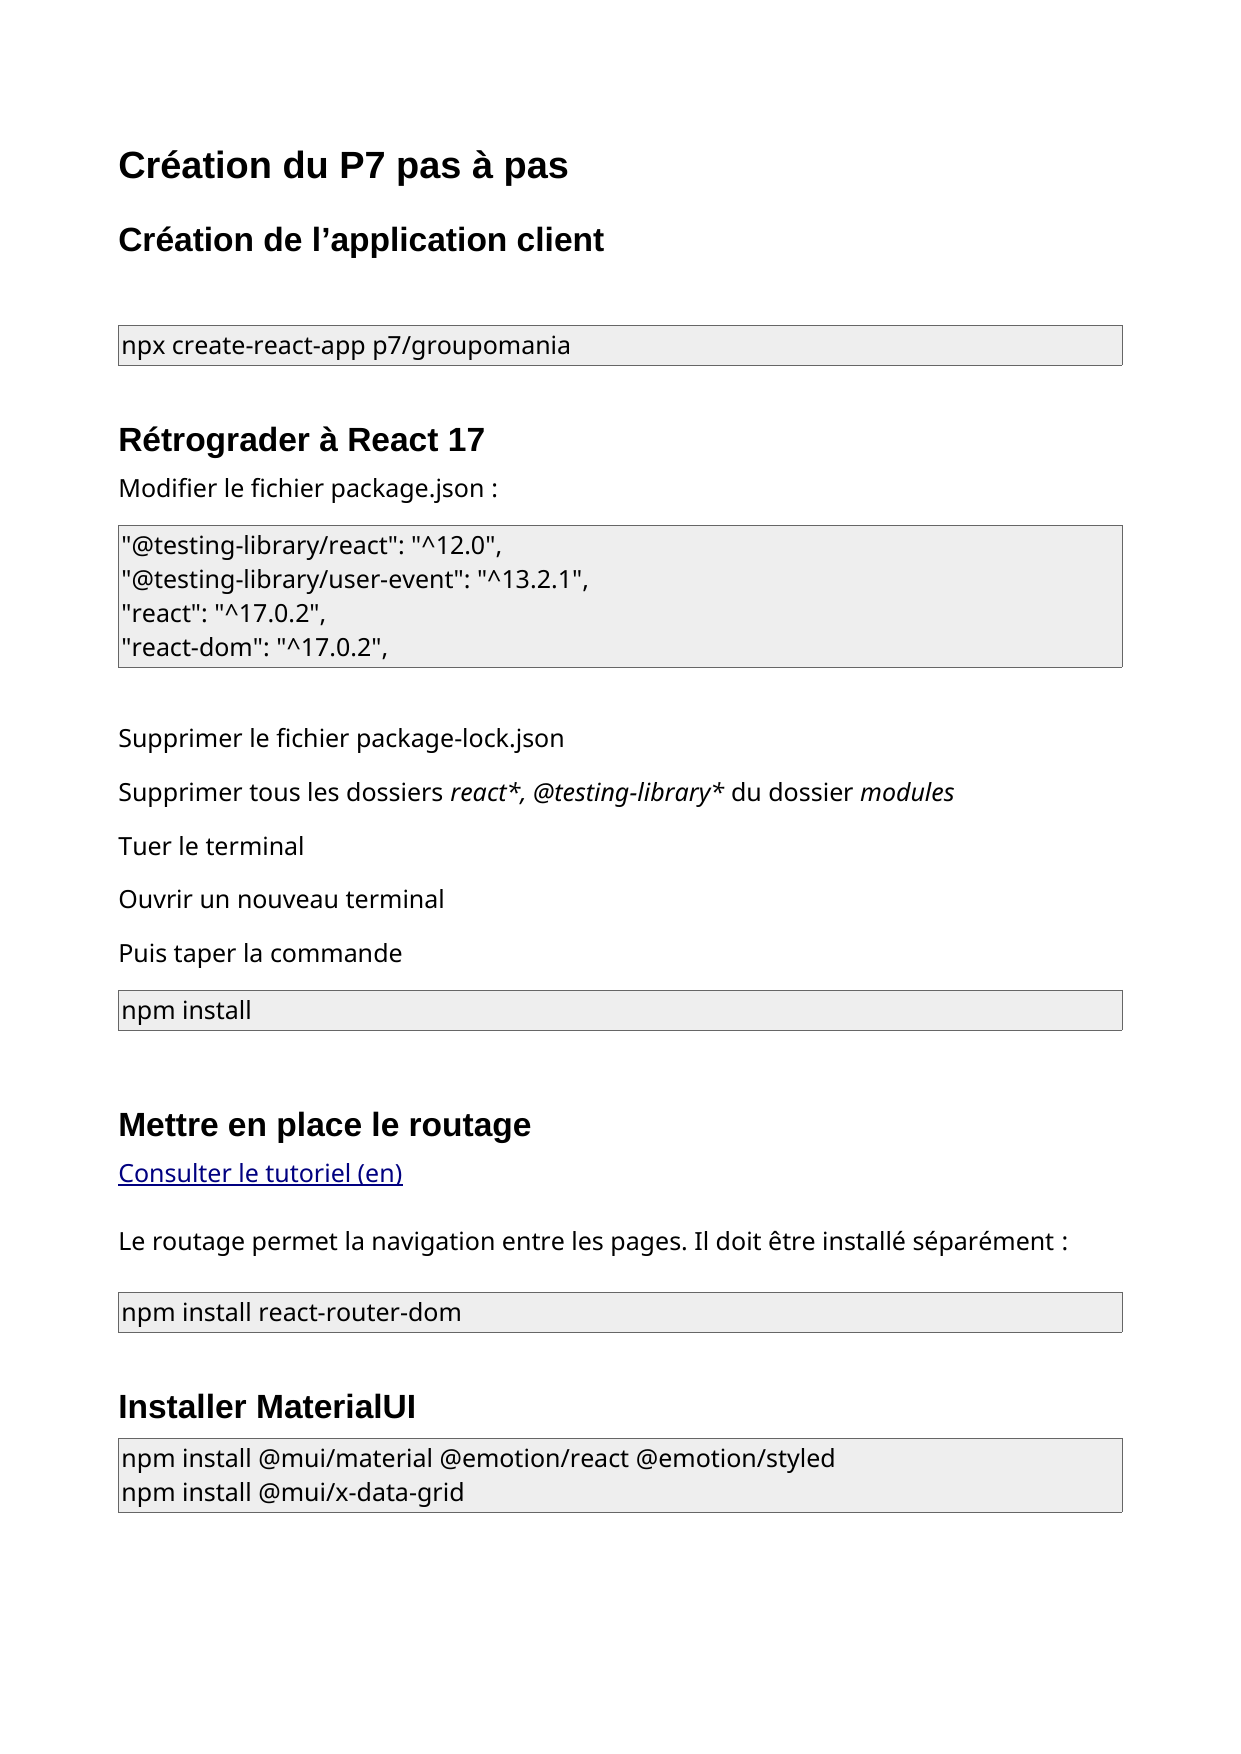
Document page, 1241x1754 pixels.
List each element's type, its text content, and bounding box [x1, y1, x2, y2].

subtitle Rétrograder à React 17 [118, 420, 1122, 459]
text "@testing-library/user-event": "^13.2.1", [119, 559, 1122, 593]
text npm install react-router-dom [119, 1293, 1122, 1332]
subtitle Création du P7 pas à pas [118, 143, 1122, 187]
text Modifier le fichier package.json : [118, 471, 1122, 505]
text npm install [119, 991, 1122, 1030]
text npm install @mui/x-data-grid [119, 1472, 1122, 1512]
text Tuer le terminal [118, 828, 1122, 862]
text Le routage permet la navigation entre les pages. Il doit être installé séparément : [118, 1224, 1122, 1258]
text Puis taper la commande [118, 936, 1122, 970]
text Consulter le tutoriel (en) [118, 1156, 1122, 1189]
text "@testing-library/react": "^12.0", [119, 526, 1122, 559]
text npm install @mui/material @emotion/react @emotion/styled [119, 1439, 1122, 1472]
text Ouvrir un nouveau terminal [118, 882, 1122, 916]
text Supprimer tous les dossiers react*, @testing-library* du dossier modules [118, 775, 1122, 809]
text "react": "^17.0.2", [119, 593, 1122, 627]
subtitle Installer MaterialUI [118, 1387, 1122, 1425]
subtitle Mettre en place le routage [118, 1104, 1122, 1143]
text Supprimer le fichier package-lock.json [118, 721, 1122, 755]
text "react-dom": "^17.0.2", [119, 627, 1122, 667]
text npx create-react-app p7/groupomania [119, 326, 1122, 365]
subtitle Création de l’application client [118, 220, 1122, 259]
